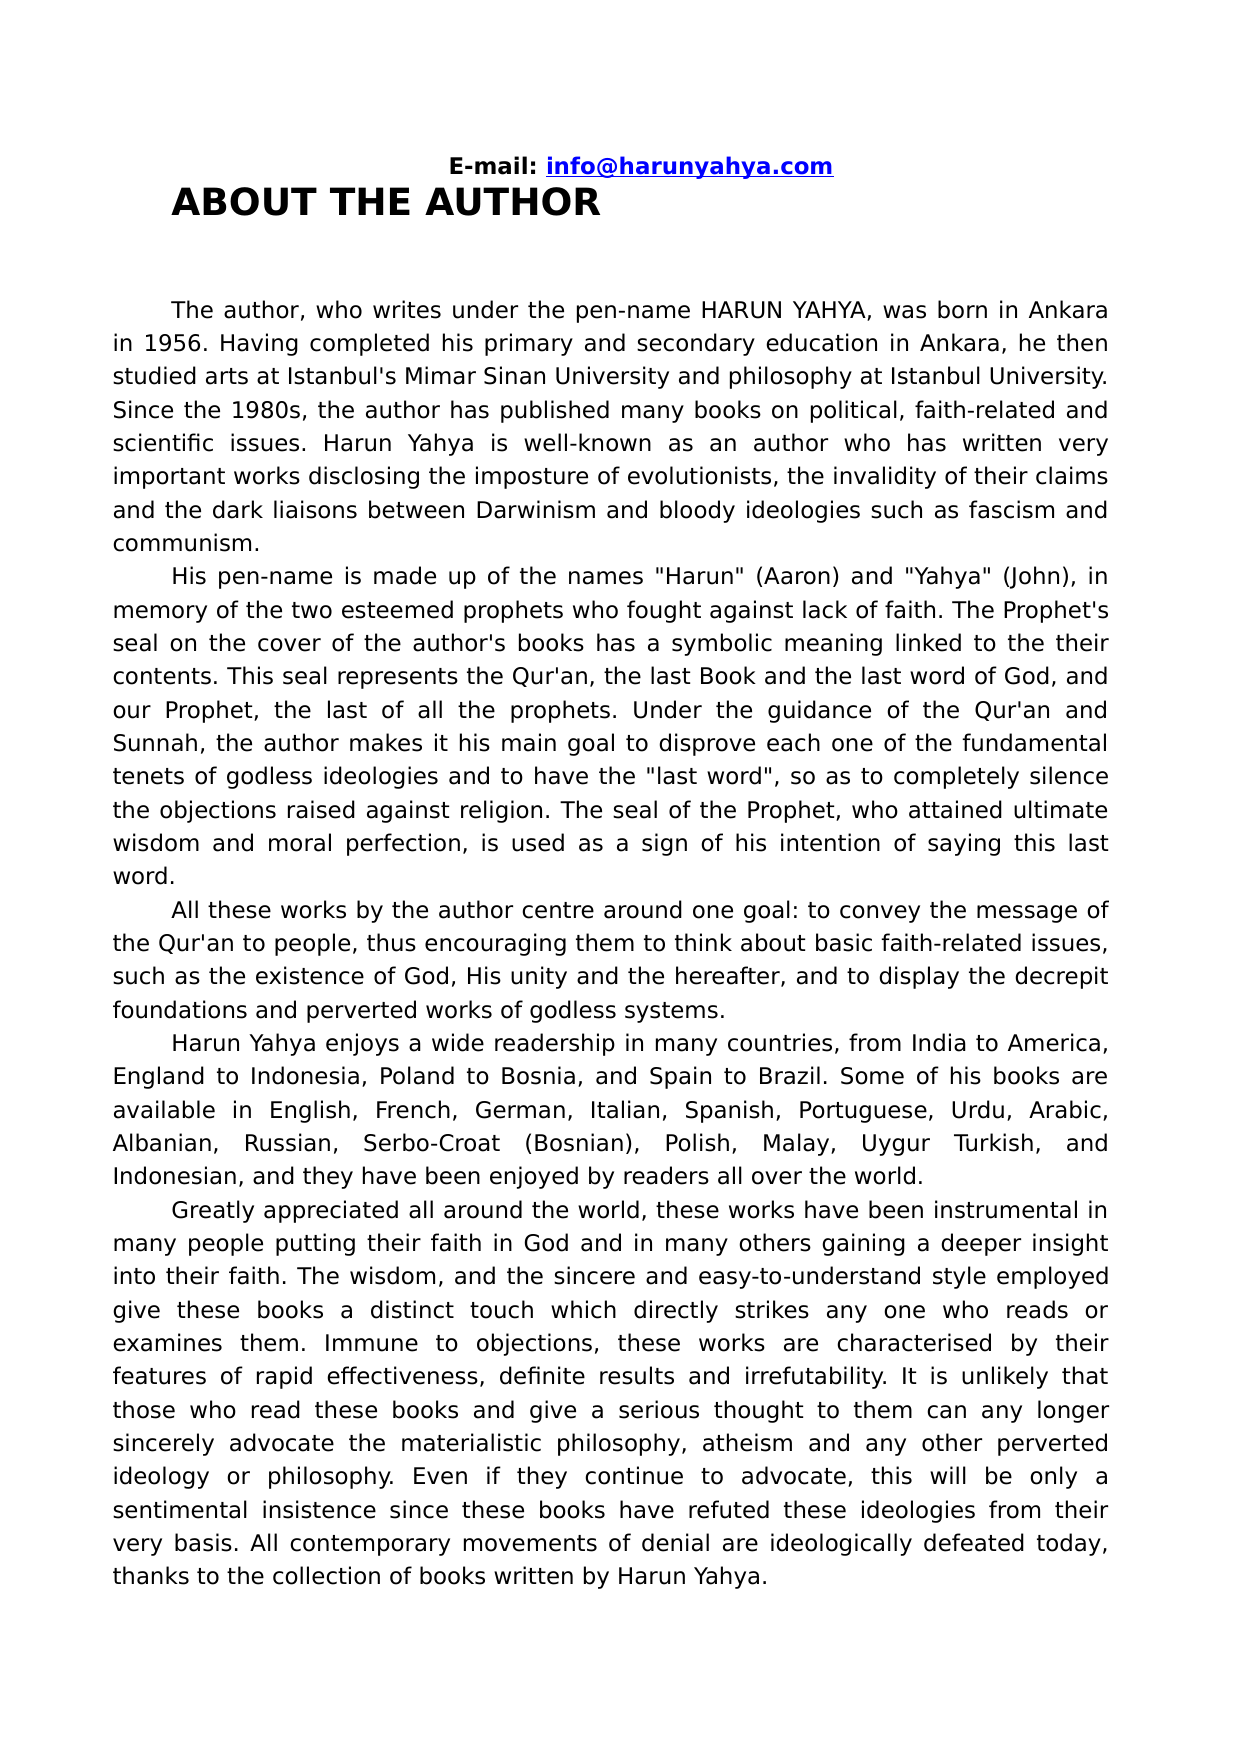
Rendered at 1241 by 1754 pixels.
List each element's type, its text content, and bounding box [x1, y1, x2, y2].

text E-mail: info@harunyahya.com [112, 148, 1110, 181]
text His pen-name is made up of the names "Harun" (Aaron) and "Yahya" (John), in memory of the two esteemed prophets who fought against lack of faith. The Prophet's seal on the cover of the author's books has a symbolic meaning linked to the their contents. This seal represents the Qur'an, the last Book and the last word of God, and our Prophet, the last of all the prophets. Under the guidance of the Qur'an and Sunnah, the author makes it his main goal to disprove each one of the fundamental tenets of godless ideologies and to have the "last word", so as to completely silence the objections raised against religion. The seal of the Prophet, who attained ultimate wisdom and moral perfection, is used as a sign of his intention of saying this last word. [112, 558, 1110, 891]
text All these works by the author centre around one goal: to convey the message of the Qur'an to people, thus encouraging them to think about basic faith-related issues, such as the existence of God, His unity and the hereafter, and to display the decrepit foundations and perverted works of godless systems. [112, 891, 1110, 1025]
text The author, who writes under the pen-name HARUN YAHYA, was born in Ankara in 1956. Having completed his primary and secondary education in Ankara, he then studied arts at Istanbul's Mimar Sinan University and philosophy at Istanbul University. Since the 1980s, the author has published many books on political, faith-related and scientific issues. Harun Yahya is well-known as an author who has written very important works disclosing the imposture of evolutionists, the invalidity of their claims and the dark liaisons between Darwinism and bloody ideologies such as fascism and communism. [112, 291, 1110, 558]
text About The Author [112, 181, 1110, 225]
text Harun Yahya enjoys a wide readership in many countries, from India to America, England to Indonesia, Poland to Bosnia, and Spain to Brazil. Some of his books are available in English, French, German, Italian, Spanish, Portuguese, Urdu, Arabic, Albanian, Russian, Serbo-Croat (Bosnian), Polish, Malay, Uygur Turkish, and Indonesian, and they have been enjoyed by readers all over the world. [112, 1025, 1110, 1191]
text Greatly appreciated all around the world, these works have been instrumental in many people putting their faith in God and in many others gaining a deeper insight into their faith. The wisdom, and the sincere and easy-to-understand style employed give these books a distinct touch which directly strikes any one who reads or examines them. Immune to objections, these works are characterised by their features of rapid effectiveness, definite results and irrefutability. It is unlikely that those who read these books and give a serious thought to them can any longer sincerely advocate the materialistic philosophy, atheism and any other perverted ideology or philosophy. Even if they continue to advocate, this will be only a sentimental insistence since these books have refuted these ideologies from their very basis. All contemporary movements of denial are ideologically defeated today, thanks to the collection of books written by Harun Yahya. [112, 1191, 1110, 1591]
